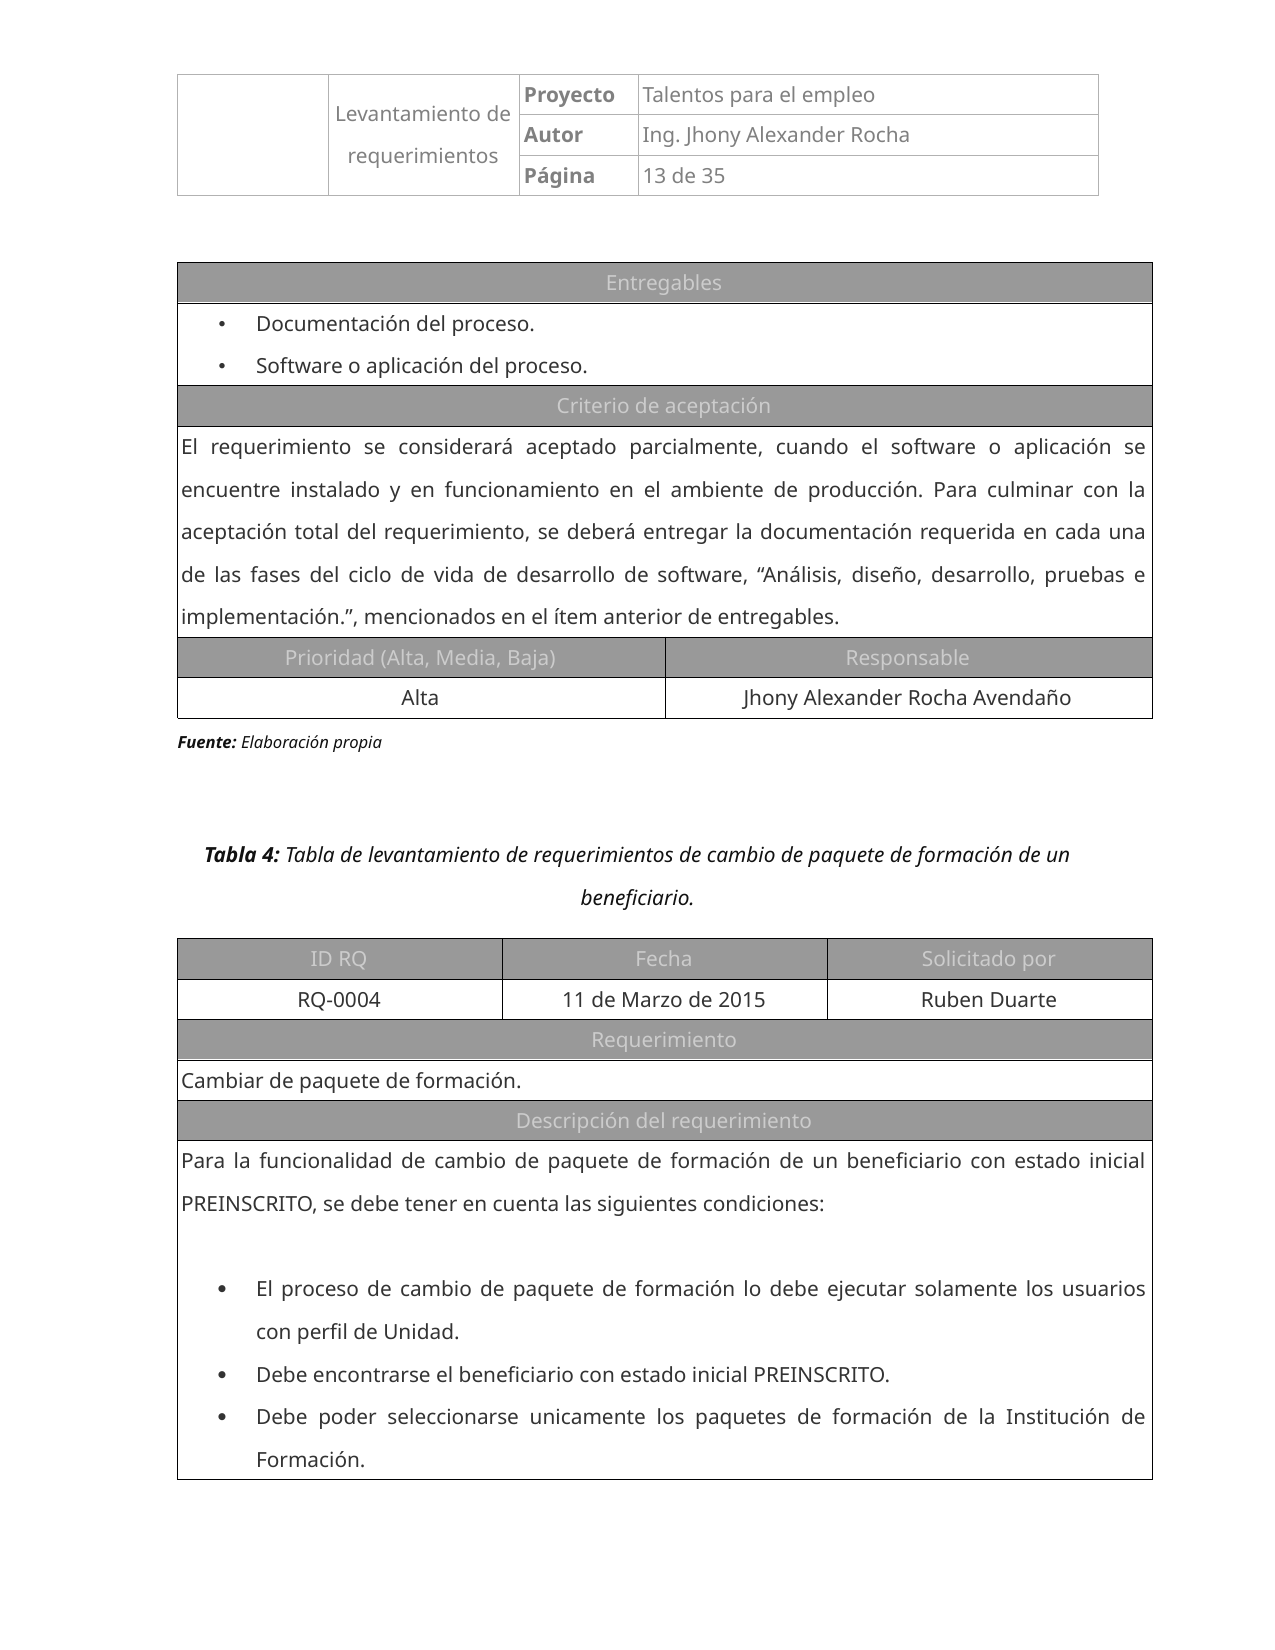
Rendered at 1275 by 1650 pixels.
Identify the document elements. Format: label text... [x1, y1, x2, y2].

table_cell Para la funcionalidad de cambio de paquete de formación de un beneficiario con estado inicial PREINSCRITO, se debe tener en cuenta las siguientes condiciones: El proceso de cambio de paquete de formación lo debe ejecutar solamente los usuarios con perfil de Unidad. Debe encontrarse el beneficiario con estado inicial PREINSCRITO. Debe poder seleccionarse unicamente los paquetes de formación de la Institución de Formación. [178, 1141, 1152, 1479]
table_cell Cambiar de paquete de formación. [178, 1061, 1152, 1100]
table_cell Criterio de aceptación [178, 386, 1152, 426]
table_cell Descripción del requerimiento [178, 1101, 1152, 1140]
table_cell Entregables [178, 263, 1152, 302]
table_cell El requerimiento se considerará aceptado parcialmente, cuando el software o aplicación se encuentre instalado y en funcionamiento en el ambiente de producción. Para culminar con la aceptación total del requerimiento, se deberá entregar la documentación requerida en cada una de las fases del ciclo de vida de desarrollo de software, “Análisis, diseño, desarrollo, pruebas e implementación.”, mencionados en el ítem anterior de entregables. [178, 427, 1152, 637]
table_header Solicitado por [828, 939, 1152, 979]
table_cell Responsable [666, 638, 1152, 677]
text Tabla 4: Tabla de levantamiento de requerimientos de cambio de paquete de formación de un beneficiario. [177, 841, 1098, 912]
table_cell Alta [178, 678, 665, 717]
table_cell Ruben Duarte [828, 980, 1152, 1019]
table_cell Prioridad (Alta, Media, Baja) [178, 638, 665, 677]
table_cell Requerimiento [178, 1020, 1152, 1059]
text Fuente: Elaboración propia [177, 731, 1098, 753]
table_cell 11 de Marzo de 2015 [503, 980, 827, 1019]
table_cell Jhony Alexander Rocha Avendaño [666, 678, 1152, 717]
table_header Fecha [503, 939, 827, 979]
table_header ID RQ [178, 939, 502, 979]
table_cell Documentación del proceso. Software o aplicación del proceso. [178, 304, 1152, 385]
table_cell RQ-0004 [178, 980, 502, 1019]
